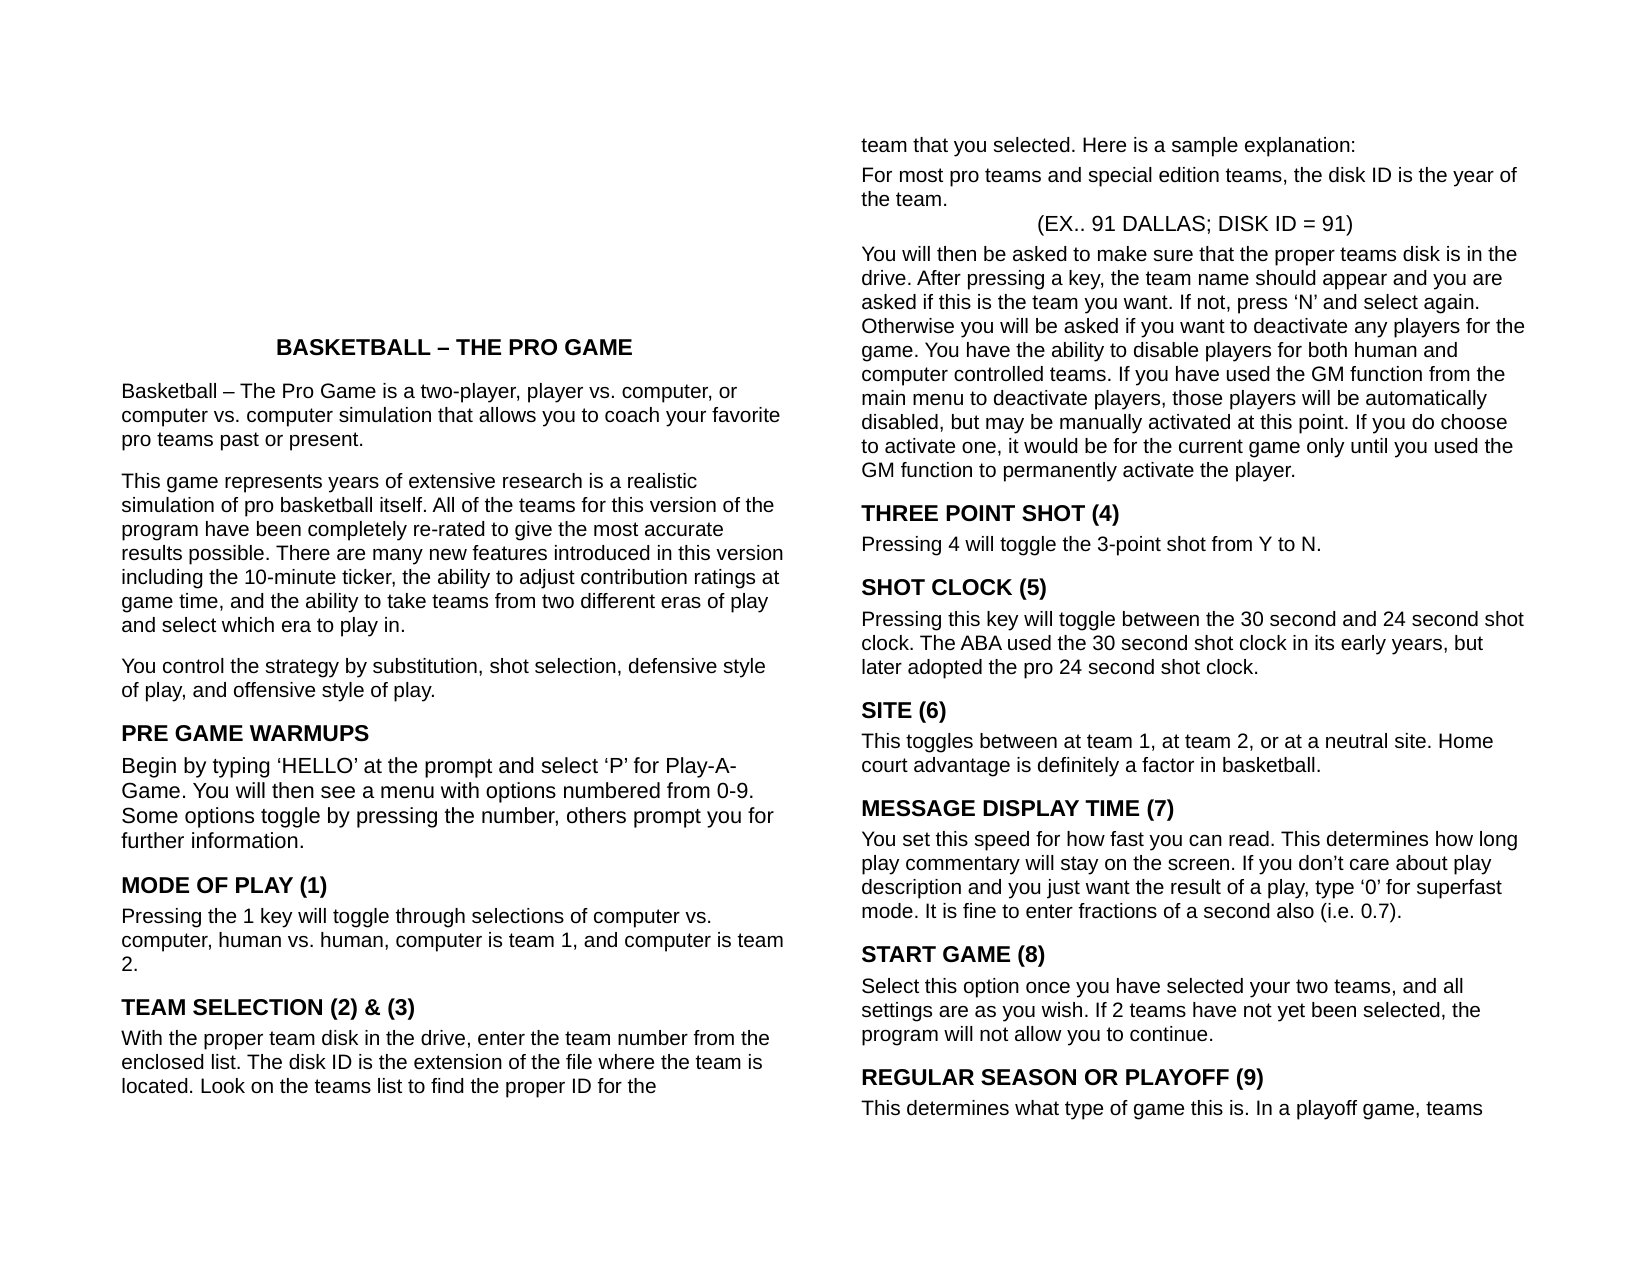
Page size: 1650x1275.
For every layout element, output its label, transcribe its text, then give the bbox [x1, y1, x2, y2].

table_header BASKETBALL – THE PRO GAME Basketball – The Pro Game is a two-player, player vs. computer, or computer vs. computer simulation that allows you to coach your favorite pro teams past or present. This game represents years of extensive research is a realistic simulation of pro basketball itself. All of the teams for this version of the program have been completely re-rated to give the most accurate results possible. There are many new features introduced in this version including the 10-minute ticker, the ability to adjust contribution ratings at game time, and the ability to take teams from two different eras of play and select which era to play in. You control the strategy by substitution, shot selection, defensive style of play, and offensive style of play. PRE GAME WARMUPS Begin by typing ‘HELLO’ at the prompt and select ‘P’ for Play-A-Game. You will then see a menu with options numbered from 0-9. Some options toggle by pressing the number, others prompt you for further information. MODE OF PLAY (1) Pressing the 1 key will toggle through selections of computer vs. computer, human vs. human, computer is team 1, and computer is team 2. TEAM SELECTION (2) & (3) With the proper team disk in the drive, enter the team number from the enclosed list. The disk ID is the extension of the file where the team is located. Look on the teams list to find the proper ID for the [118, 118, 791, 1135]
table_header [791, 118, 858, 1135]
table_header team that you selected. Here is a sample explanation: For most pro teams and special edition teams, the disk ID is the year of the team. (EX.. 91 DALLAS; DISK ID = 91) You will then be asked to make sure that the proper teams disk is in the drive. After pressing a key, the team name should appear and you are asked if this is the team you want. If not, press ‘N’ and select again. Otherwise you will be asked if you want to deactivate any players for the game. You have the ability to disable players for both human and computer controlled teams. If you have used the GM function from the main menu to deactivate players, those players will be automatically disabled, but may be manually activated at this point. If you do choose to activate one, it would be for the current game only until you used the GM function to permanently activate the player. THREE POINT SHOT (4) Pressing 4 will toggle the 3-point shot from Y to N. SHOT CLOCK (5) Pressing this key will toggle between the 30 second and 24 second shot clock. The ABA used the 30 second shot clock in its early years, but later adopted the pro 24 second shot clock. SITE (6) This toggles between at team 1, at team 2, or at a neutral site. Home court advantage is definitely a factor in basketball. MESSAGE DISPLAY TIME (7) You set this speed for how fast you can read. This determines how long play commentary will stay on the screen. If you don’t care about play description and you just want the result of a play, type ‘0’ for superfast mode. It is fine to enter fractions of a second also (i.e. 0.7). START GAME (8) Select this option once you have selected your two teams, and all settings are as you wish. If 2 teams have not yet been selected, the program will not allow you to continue. REGULAR SEASON OR PLAYOFF (9) This determines what type of game this is. In a playoff game, teams [858, 118, 1532, 1135]
